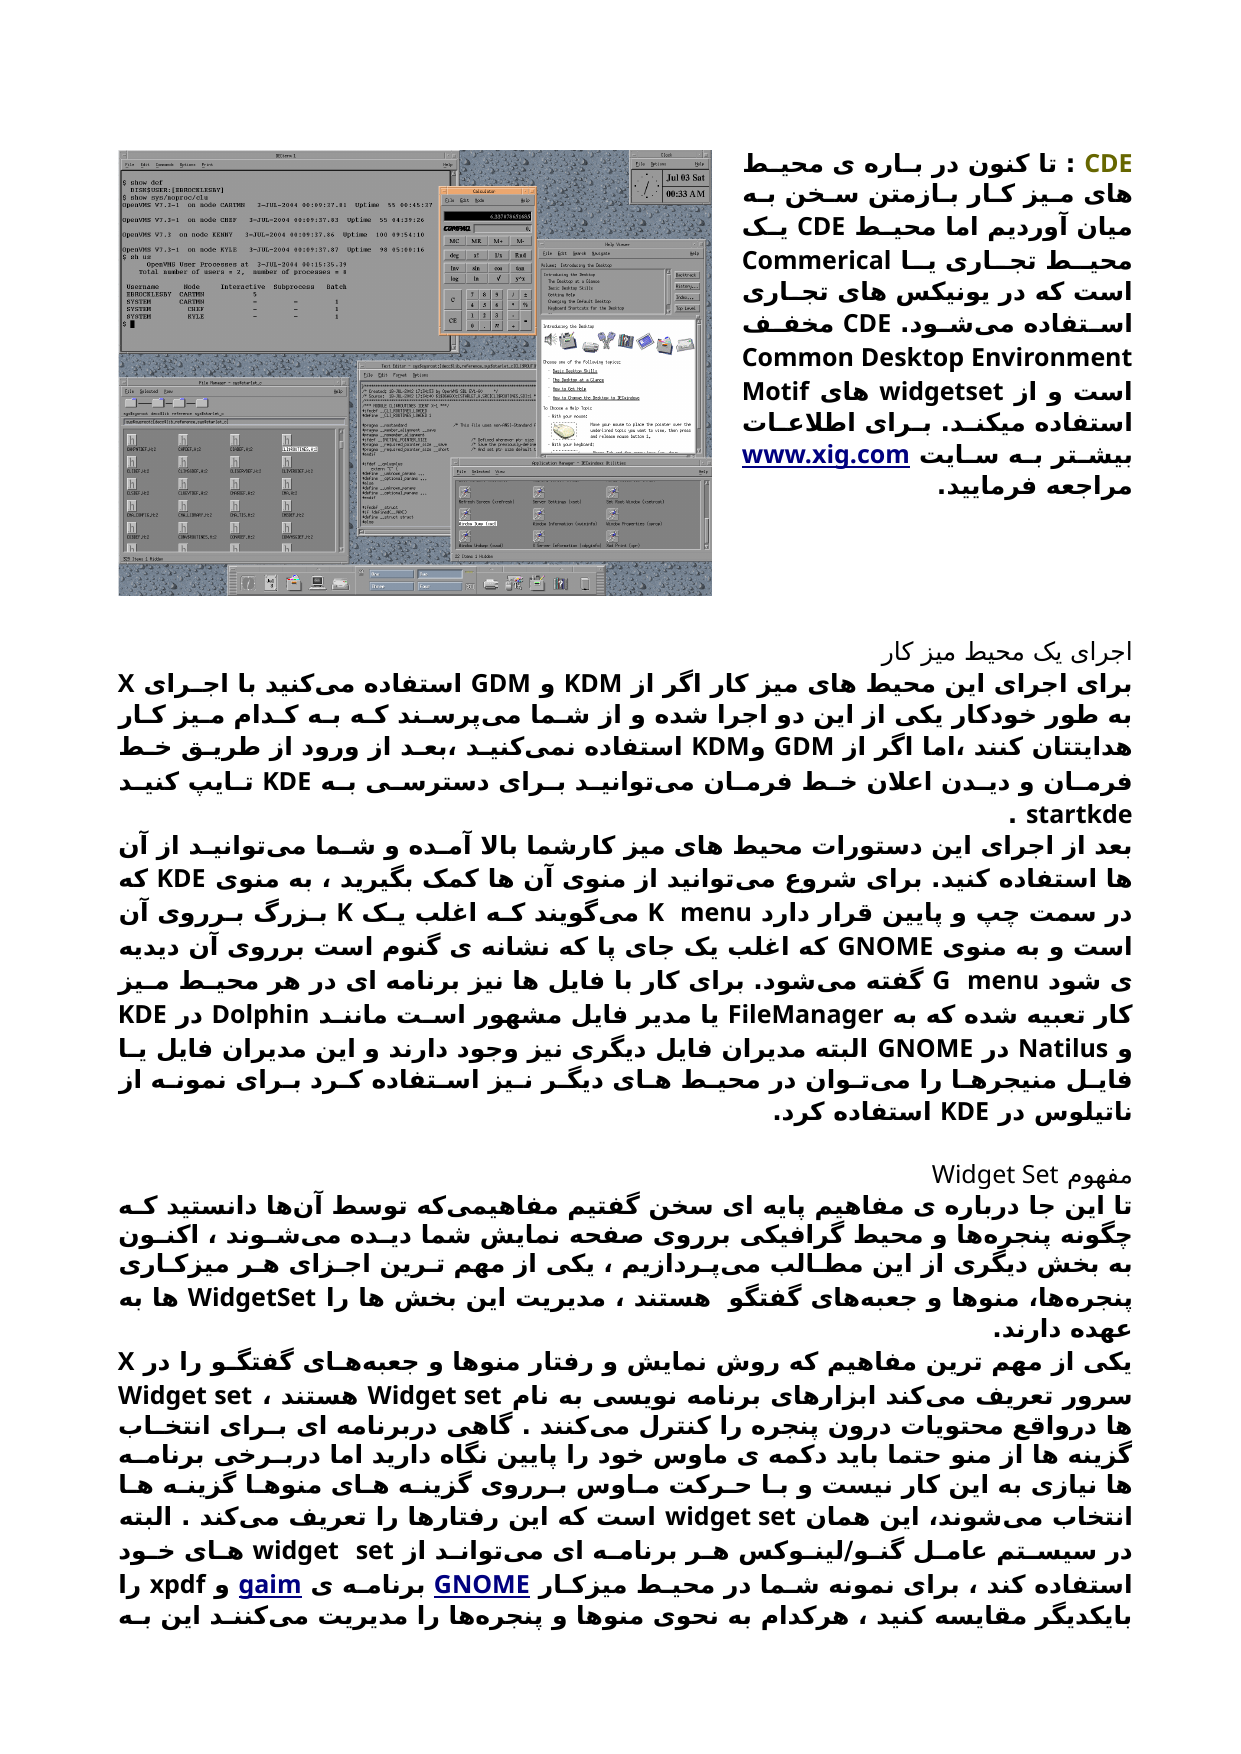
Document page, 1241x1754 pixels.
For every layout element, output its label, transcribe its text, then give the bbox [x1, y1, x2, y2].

picture [118, 150, 712, 596]
text CDE : تا کنون در باره ی محیط های میز کار بازمتن سخن به میان آوردیم اما محیط CDE یک محیط تجاری یا Commerical است که در یونیکس های تجاری استفاده می‌شود. CDE مخفف Common Desktop Environment است و از widgetset های Motif استفاده میکند. برای اطلاعات بیشتر به سایت www.xig.com مراجعه فرمایید. [118, 145, 1133, 500]
text یکی از مهم ترین مفاهیم که روش نمایش و رفتار منوها و جعبه‌های گفتگو را در X سرور تعریف می‌کند ابزارهای برنامه نویسی به نام Widget set هستند ، Widget set ها درواقع محتویات درون پنجره را کنترل می‌کنند . گاهی دربرنامه ای برای انتخاب گزینه ها از منو حتما باید دکمه ی ماوس خود را پایین نگاه دارید اما دربرخی برنامه ها نیازی به این کار نیست و با حرکت ماوس برروی گزینه های منوها گزینه ها انتخاب می‌شوند، این همان widget set است که این رفتارها را تعریف می‌کند . البته در سیستم عامل گنو/لینوکس هر برنامه ای می‌تواند از widget set های خود استفاده کند ، برای نمونه شما در محیط میزکار GNOME برنامه ی gaim و xpdf را بایکدیگر مقایسه کنید ، هرکدام به نحوی منوها و پنجره‌ها را مدیریت می‌کنند این به این دلیل است که هر کدام از یک سری widget استفاده می‌کنند . [118, 1343, 1133, 1630]
text بعد از اجرای این دستورات محیط های میز کارشما بالا آمده و شما می‌توانید از آن ها استفاده کنید. برای شروع می‌توانید از منوی آن ها کمک بگیرید ، به منوی KDE که در سمت چپ و پایین قرار دارد K menu می‌گویند که اغلب یک K بزرگ برروی آن است و به منوی GNOME که اغلب یک جای پا که نشانه ی گنوم است برروی آن دیدیه ی شود G menu گفته می‌شود. برای کار با فایل ها نیز برنامه ای در هر محیط میز کار تعبیه شده که به FileManager یا مدیر فایل مشهور است مانند Dolphin در KDE و Natilus در GNOME البته مدیران فایل دیگری نیز وجود دارند و این مدیران فایل یا فایل منیجرها را می‌توان در محیط های دیگر نیز استفاده کرد برای نمونه از ناتیلوس در KDE استفاده کرد. [118, 831, 1133, 1128]
text اجرای یک محیط میز کار [118, 637, 1133, 666]
text تا این جا درباره ی مفاهیم پایه ای سخن گفتیم مفاهیمی‌که توسط آن‌ها دانستید که چگونه پنجره‌ها و محیط گرافیکی برروی صفحه نمایش شما دیده می‌شوند ، اکنون به بخش دیگری از این مطالب می‌پردازیم ، یکی از مهم ترین اجزای هر میزکاری پنجره‌ها، منوها و جعبه‌های گفتگو هستند ، مدیریت این بخش ها را WidgetSet ها به عهده دارند. [118, 1191, 1133, 1343]
text مفهوم Widget Set [118, 1128, 1133, 1191]
text برای اجرای این محیط های میز کار اگر از KDM و GDM استفاده می‌کنید با اجرای X به طور خودکار یکی از این دو اجرا شده و از شما می‌پرسند که به کدام میز کار هدایتتان کنند ،‌اما اگر از GDM وKDM استفاده نمی‌کنید ،‌بعد از ورود از طریق خط فرمان و دیدن اعلان خط فرمان می‌توانید برای دسترسی به KDE تایپ کنید startkde . [118, 666, 1133, 831]
